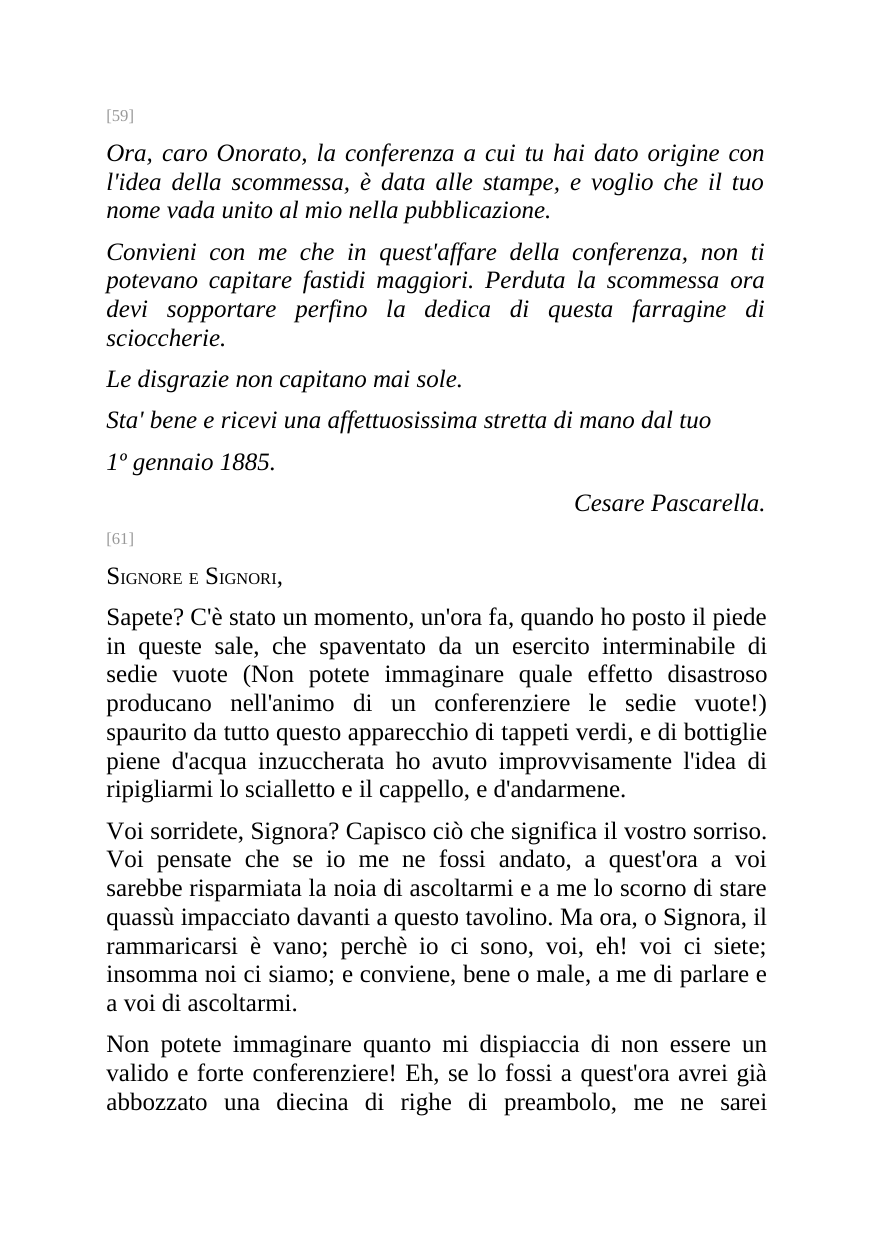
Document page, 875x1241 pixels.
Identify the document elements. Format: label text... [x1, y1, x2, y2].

text 1º gennaio 1885. [106, 447, 768, 475]
text Signore e Signori, [106, 561, 768, 589]
text Non potete immaginare quanto mi dispiaccia di non essere un valido e forte conferenziere! Eh, se lo fossi a quest'ora avrei già abbozzato una diecina di righe di preambolo, me ne sarei [106, 1029, 768, 1116]
text [59] [134, 106, 768, 125]
text Ora, caro Onorato, la conferenza a cui tu hai dato origine con l'idea della scommessa, è data alle stampe, e voglio che il tuo nome vada unito al mio nella pubblicazione. [106, 138, 768, 224]
text Sapete? C'è stato un momento, un'ora fa, quando ho posto il piede in queste sale, che spaventato da un esercito interminabile di sedie vuote (Non potete immaginare quale effetto disastroso producano nell'animo di un conferenziere le sedie vuote!) spaurito da tutto questo apparecchio di tappeti verdi, e di bottiglie piene d'acqua inzuccherata ho avuto improvvisamente l'idea di ripigliarmi lo scialletto e il cappello, e d'andarmene. [106, 602, 768, 803]
text Voi sorridete, Signora? Capisco ciò che significa il vostro sorriso. Voi pensate che se io me ne fossi andato, a quest'ora a voi sarebbe risparmiata la noia di ascoltarmi e a me lo scorno di stare quassù impacciato davanti a questo tavolino. Ma ora, o Signora, il rammaricarsi è vano; perchè io ci sono, voi, eh! voi ci siete; insomma noi ci siamo; e conviene, bene o male, a me di parlare e a voi di ascoltarmi. [106, 816, 768, 1017]
text Sta' bene e ricevi una affettuosissima stretta di mano dal tuo [106, 405, 768, 434]
text Le disgrazie non capitano mai sole. [106, 364, 768, 393]
text Convieni con me che in quest'affare della conferenza, non ti potevano capitare fastidi maggiori. Perduta la scommessa ora devi sopportare perfino la dedica di questa farragine di scioccherie. [106, 237, 768, 352]
text Cesare Pascarella. [106, 488, 768, 517]
text [61] [134, 529, 768, 548]
